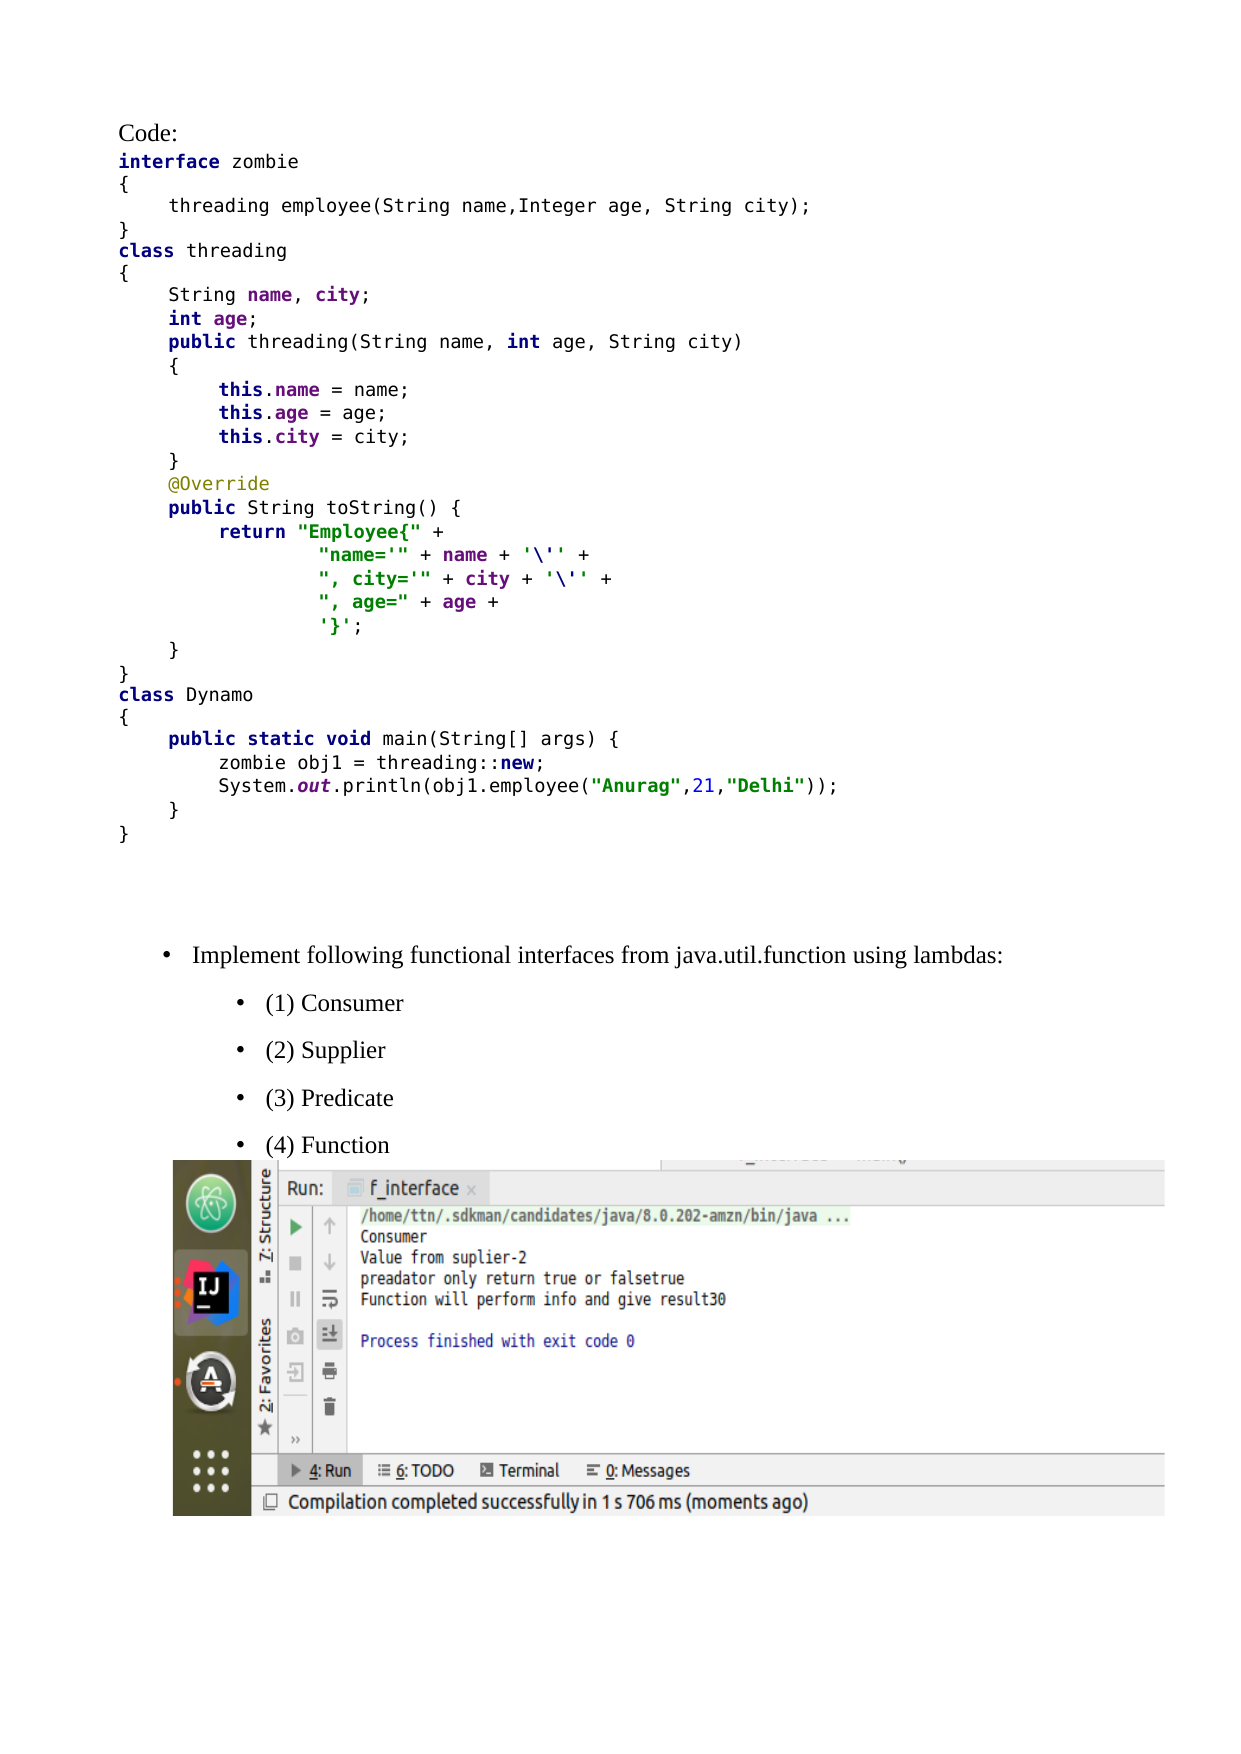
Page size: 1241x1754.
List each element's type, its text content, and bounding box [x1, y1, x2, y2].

text { [118, 355, 1122, 379]
text public threading(String name, int age, String city) [118, 331, 1122, 355]
text "name='" + name + '\'' + [118, 544, 1122, 568]
text Code: [118, 118, 1122, 147]
text } [118, 450, 1122, 473]
text threading employee(String name,Integer age, String city); [118, 195, 1122, 218]
text } [118, 218, 1122, 240]
text public String toString() { [118, 497, 1122, 521]
text return "Employee{" + [118, 521, 1122, 544]
list (2) Supplier [236, 1035, 1122, 1064]
text } [118, 823, 1122, 844]
text this.age = age; [118, 402, 1122, 426]
text { [118, 706, 1122, 728]
text public static void main(String[] args) { [118, 728, 1122, 752]
list Implement following functional interfaces from java.util.function using lambdas: [162, 940, 1122, 969]
text ", age=" + age + [118, 592, 1122, 615]
list (1) Consumer [236, 988, 1122, 1016]
text this.city = city; [118, 426, 1122, 450]
text } [118, 639, 1122, 662]
text @Override [118, 473, 1122, 497]
list (4) Function [236, 1131, 1122, 1159]
text class threading [118, 240, 1122, 262]
text '}'; [118, 615, 1122, 639]
text interface zombie [118, 151, 1122, 173]
text } [118, 799, 1122, 823]
text { [118, 173, 1122, 195]
text } [118, 662, 1122, 684]
text this.name = name; [118, 379, 1122, 402]
list (3) Predicate [236, 1083, 1122, 1112]
text zombie obj1 = threading::new; [118, 752, 1122, 775]
text class Dynamo [118, 684, 1122, 706]
text int age; [118, 308, 1122, 331]
text ", city='" + city + '\'' + [118, 568, 1122, 592]
text System.out.println(obj1.employee("Anurag",21,"Delhi")); [118, 775, 1122, 799]
text { [118, 262, 1122, 284]
text String name, city; [118, 284, 1122, 308]
